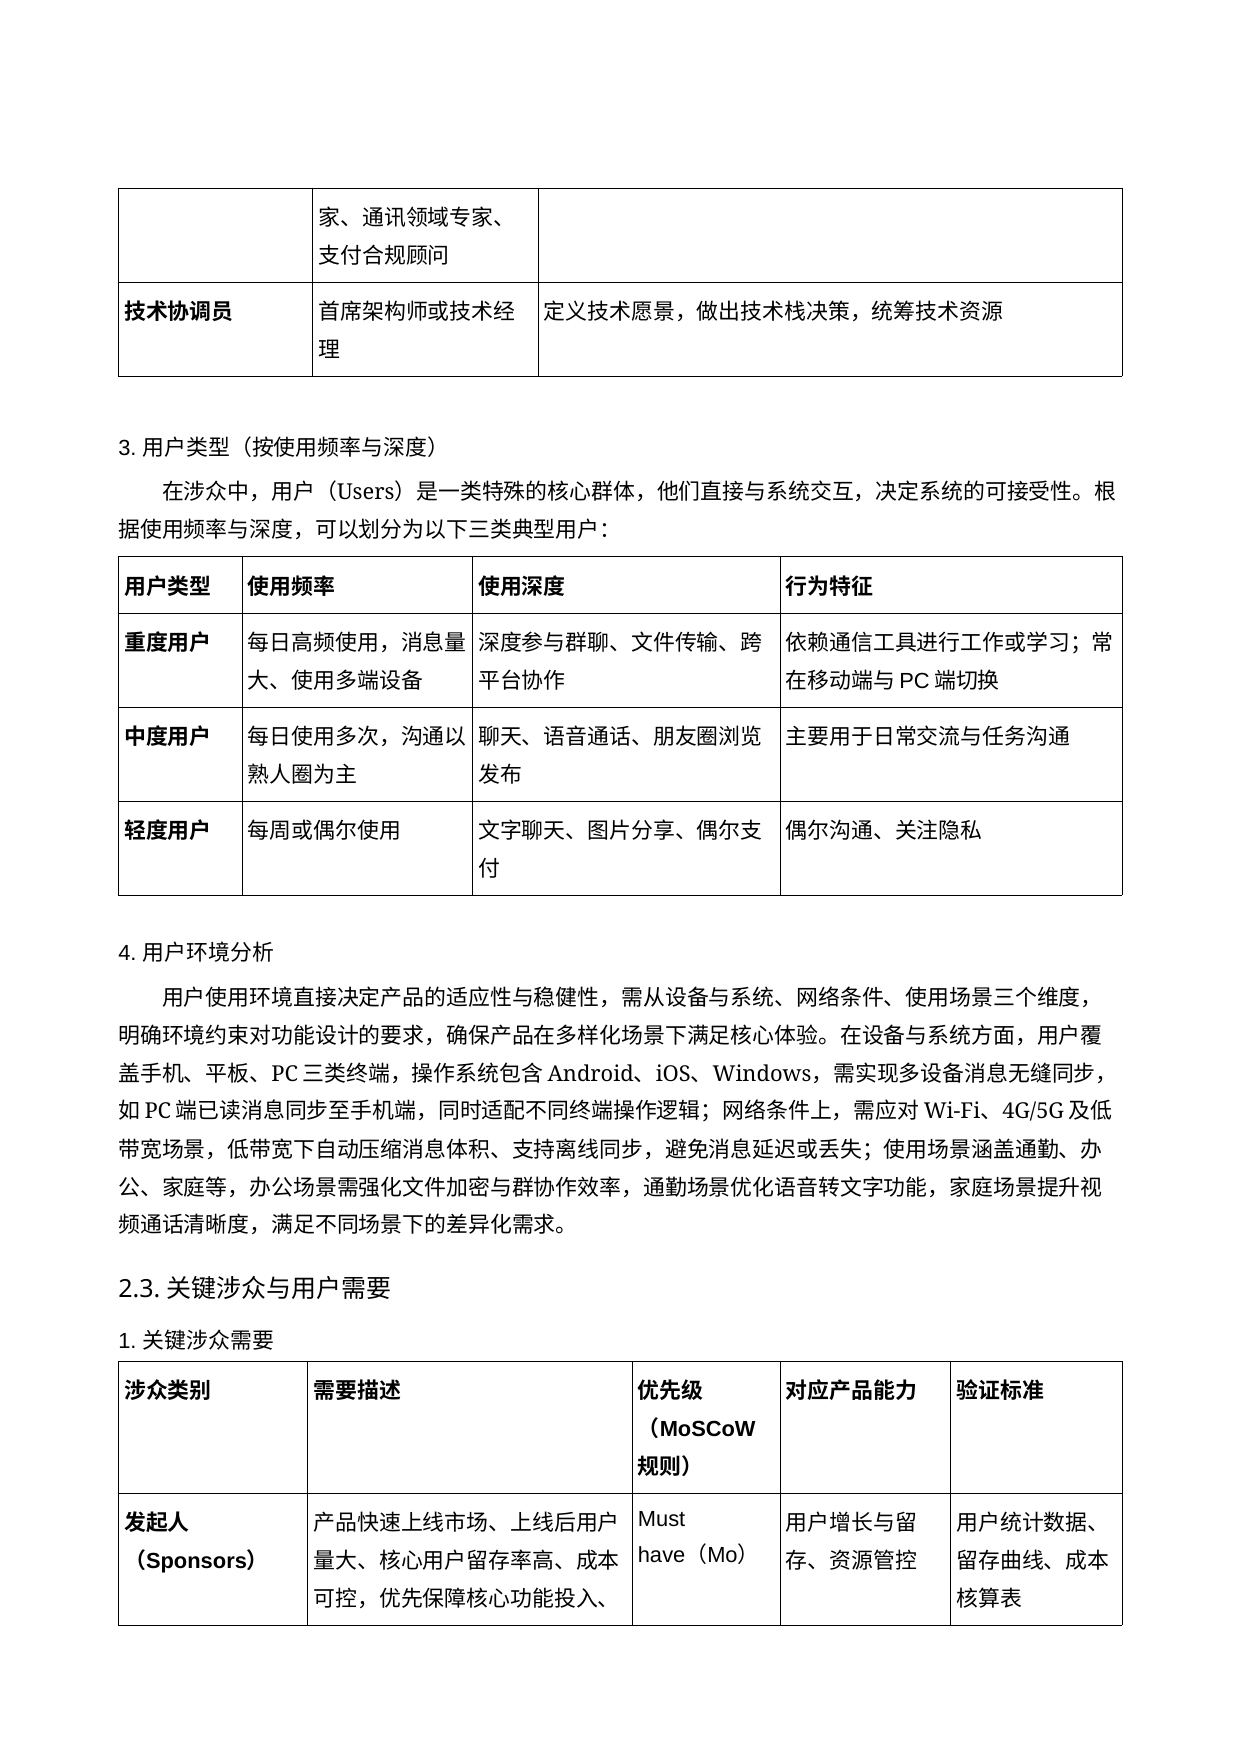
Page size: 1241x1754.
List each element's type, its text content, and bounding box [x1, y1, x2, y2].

table_cell [539, 189, 1122, 282]
table_cell 用户统计数据、留存曲线、成本核算表 [951, 1494, 1122, 1625]
table_cell 文字聊天、图片分享、偶尔支付 [473, 802, 780, 895]
subtitle 用户类型（按使用频率与深度） [118, 429, 1122, 461]
table_cell 每日使用多次，沟通以熟人圈为主 [243, 708, 472, 801]
table_cell 定义技术愿景，做出技术栈决策，统筹技术资源 [539, 283, 1122, 376]
table_cell 深度参与群聊、文件传输、跨平台协作 [473, 614, 780, 707]
table_header 使用深度 [473, 557, 780, 612]
subtitle 关键涉众与用户需要 [118, 1268, 1122, 1304]
table_header 优先级（MoSCoW 规则） [633, 1362, 780, 1493]
table_header 对应产品能力 [781, 1362, 950, 1493]
table_cell Must have（Mo） [633, 1494, 780, 1625]
table_header 用户类型 [119, 557, 242, 612]
table_cell 每日高频使用，消息量大、使用多端设备 [243, 614, 472, 707]
text 在涉众中，用户（Users）是一类特殊的核心群体，他们直接与系统交互，决定系统的可接受性。根据使用频率与深度，可以划分为以下三类典型用户： [118, 474, 1122, 544]
subtitle 关键涉众需要 [118, 1323, 1122, 1355]
table_cell 每周或偶尔使用 [243, 802, 472, 895]
subtitle 用户环境分析 [118, 935, 1122, 967]
table_header 涉众类别 [119, 1362, 307, 1493]
table_cell 用户增长与留存、资源管控 [781, 1494, 950, 1625]
table_cell 中度用户 [119, 708, 242, 801]
table_cell 偶尔沟通、关注隐私 [781, 802, 1122, 895]
table_cell 轻度用户 [119, 802, 242, 895]
table_header 验证标准 [951, 1362, 1122, 1493]
table_header 需要描述 [308, 1362, 632, 1493]
table_cell 聊天、语音通话、朋友圈浏览发布 [473, 708, 780, 801]
text 用户使用环境直接决定产品的适应性与稳健性，需从设备与系统、网络条件、使用场景三个维度，明确环境约束对功能设计的要求，确保产品在多样化场景下满足核心体验。在设备与系统方面，用户覆盖手机、平板、PC三类终端，操作系统包含Android、iOS、Windows，需实现多设备消息无缝同步，如PC端已读消息同步至手机端，同时适配不同终端操作逻辑；网络条件上，需应对Wi-Fi、4G/5G及低带宽场景，低带宽下自动压缩消息体积、支持离线同步，避免消息延迟或丢失；使用场景涵盖通勤、办公、家庭等，办公场景需强化文件加密与群协作效率，通勤场景优化语音转文字功能，家庭场景提升视频通话清晰度，满足不同场景下的差异化需求。 [118, 980, 1122, 1239]
table_cell 产品快速上线市场、上线后用户量大、核心用户留存率高、成本可控，优先保障核心功能投入、 [308, 1494, 632, 1625]
table_cell 依赖通信工具进行工作或学习；常在移动端与PC端切换 [781, 614, 1122, 707]
table_cell 家、通讯领域专家、支付合规顾问 [313, 189, 538, 282]
table_cell [119, 189, 312, 282]
table_header 使用频率 [243, 557, 472, 612]
table_cell 主要用于日常交流与任务沟通 [781, 708, 1122, 801]
table_header 行为特征 [781, 557, 1122, 612]
table_cell 发起人（Sponsors） [119, 1494, 307, 1625]
table_cell 重度用户 [119, 614, 242, 707]
table_cell 首席架构师或技术经理 [313, 283, 538, 376]
table_cell 技术协调员 [119, 283, 312, 376]
